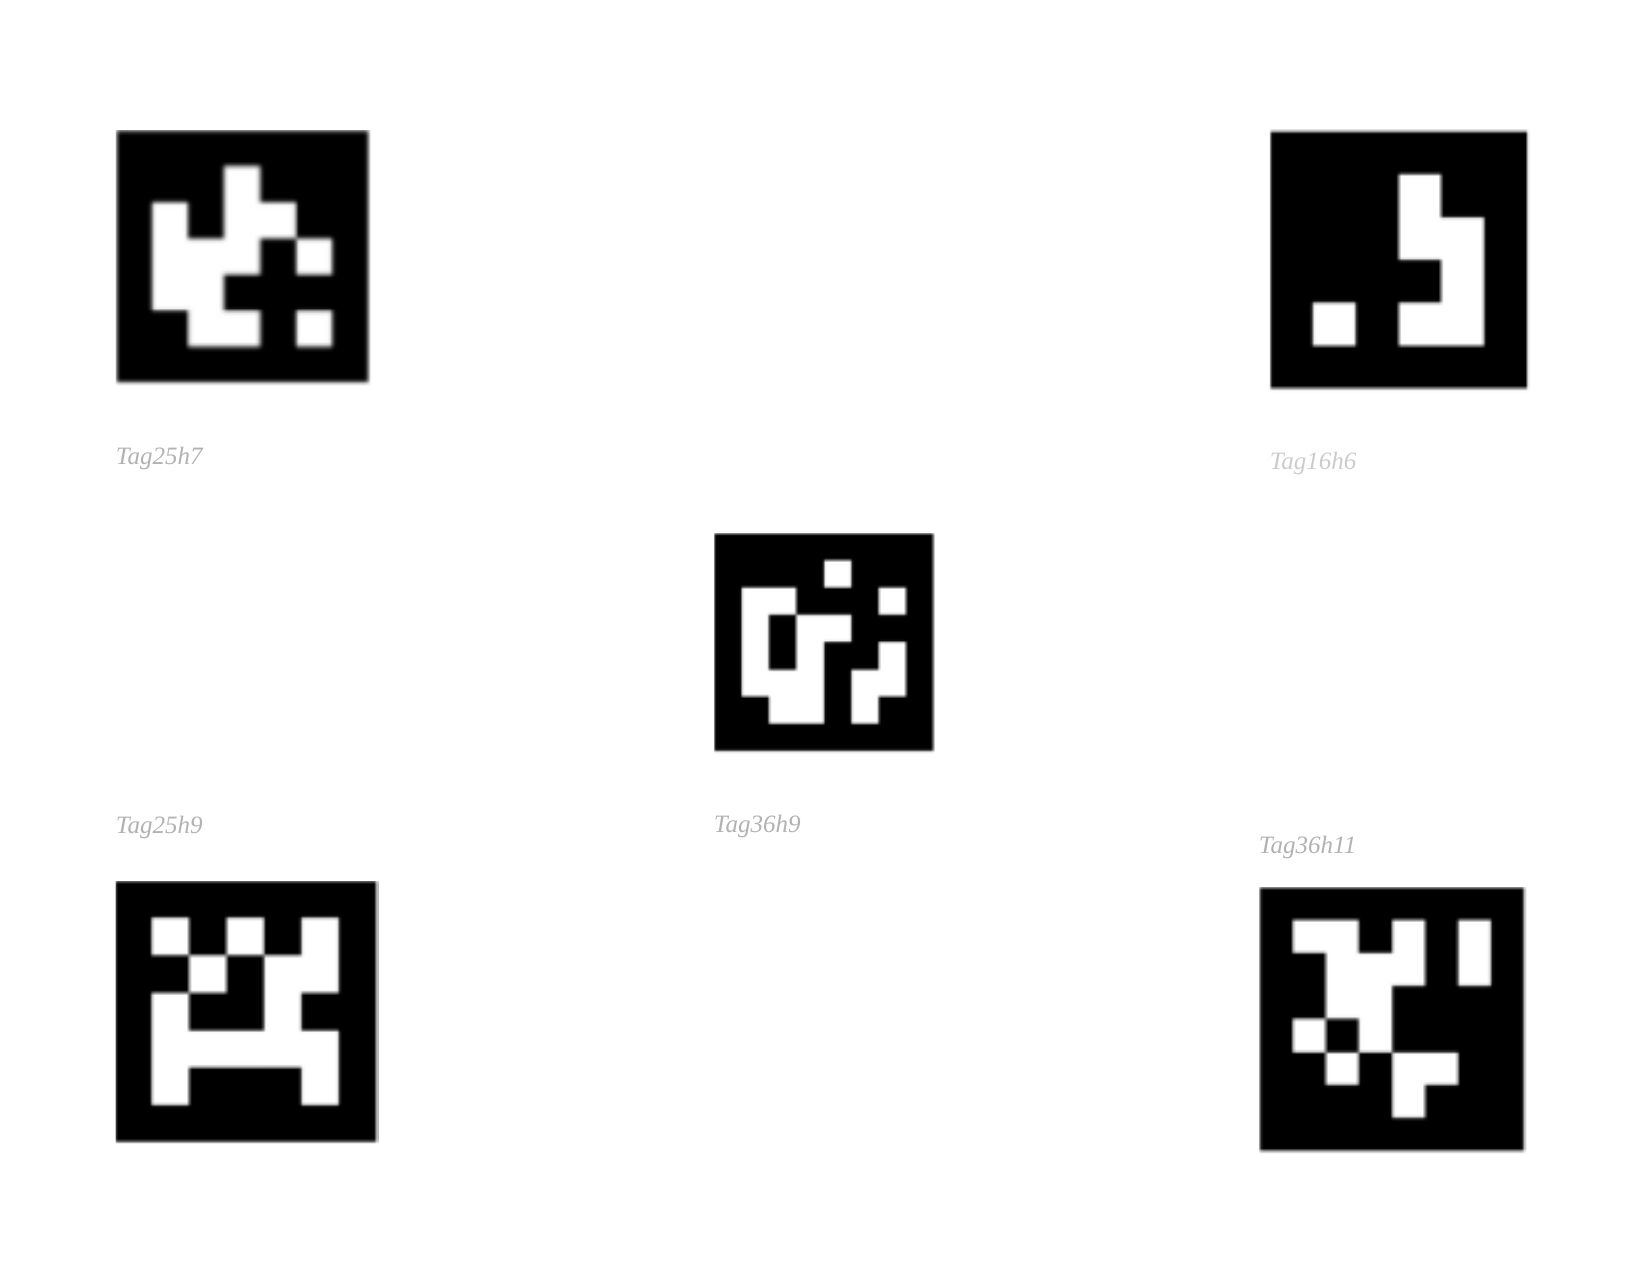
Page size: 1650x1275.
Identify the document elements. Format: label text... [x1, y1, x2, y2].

text Tag16h6 [1269, 446, 1533, 475]
picture [1269, 129, 1533, 393]
picture [713, 533, 937, 756]
picture [115, 130, 373, 388]
text Tag36h9 [714, 809, 936, 838]
picture [115, 881, 379, 1146]
text Tag25h7 [116, 441, 373, 470]
text Tag36h11 [1259, 830, 1527, 887]
text Tag25h9 [116, 810, 379, 867]
picture [1258, 887, 1527, 1156]
